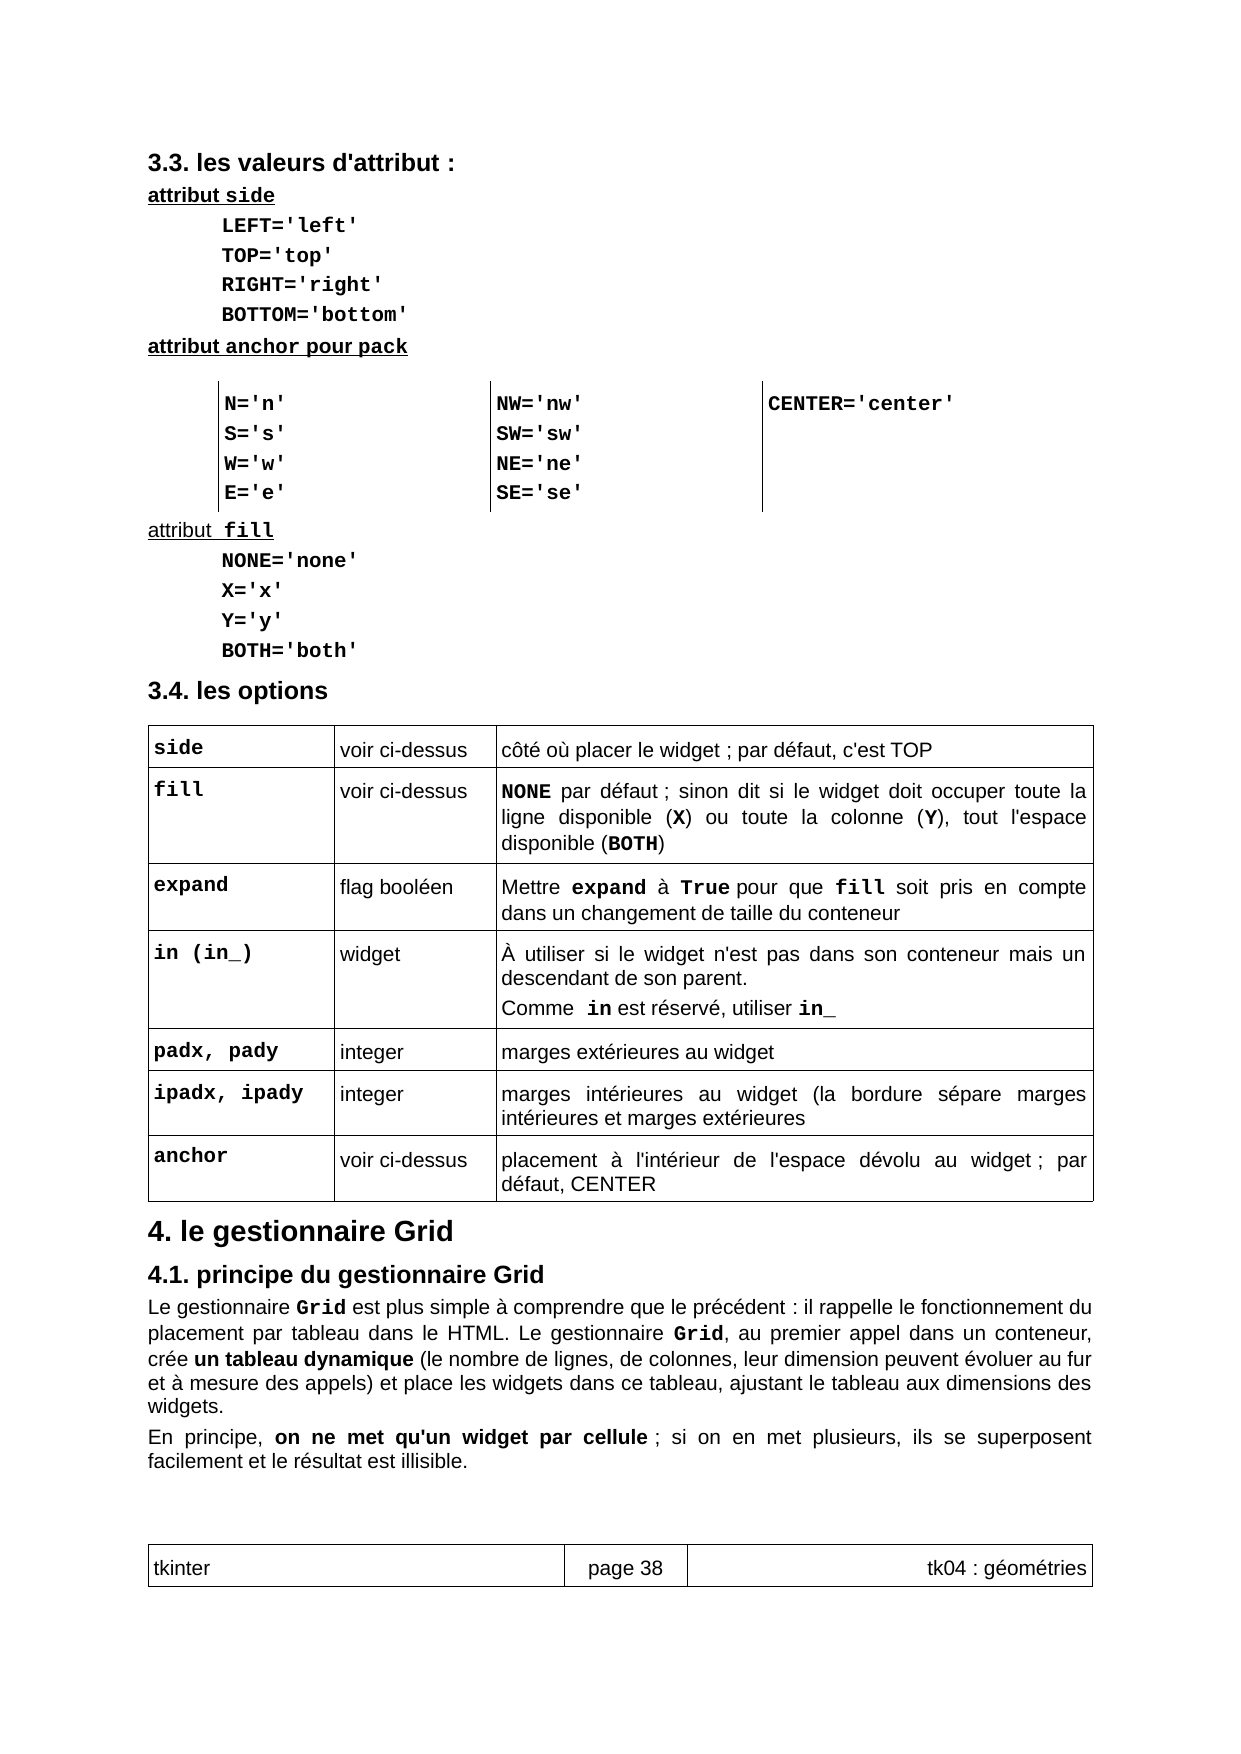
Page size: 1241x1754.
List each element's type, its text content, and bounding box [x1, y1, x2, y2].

text TOP='top' [221, 244, 1093, 268]
text Y='y' [221, 610, 1093, 633]
table_cell voir ci-dessus [335, 768, 496, 862]
text BOTTOM='bottom' [221, 304, 1093, 328]
text NONE='none' [221, 550, 1093, 574]
text attribut side [148, 183, 1093, 208]
table_cell widget [335, 931, 496, 1028]
table_header voir ci-dessus [335, 726, 496, 767]
table_cell Mettre expand à True pour que fill soit pris en compte dans un changement de taille du conteneur [497, 864, 1093, 930]
table_cell fill [149, 768, 334, 862]
table_header side [149, 726, 334, 767]
table_cell integer [335, 1071, 496, 1135]
subtitle 3.4. les options [148, 676, 1093, 705]
table_cell ipadx, ipady [149, 1071, 334, 1135]
text attribut fill [148, 518, 1093, 544]
text En principe, on ne met qu'un widget par cellule ; si on en met plusieurs, ils se superposent facilement et le résultat est illisible. [148, 1424, 1093, 1472]
table_cell integer [335, 1029, 496, 1069]
text Le gestionnaire Grid est plus simple à comprendre que le précédent : il rappelle le fonctionnement du placement par tableau dans le HTML. Le gestionnaire Grid, au premier appel dans un conteneur, crée un tableau dynamique (le nombre de lignes, de colonnes, leur dimension peuvent évoluer au fur et à mesure des appels) et place les widgets dans ce tableau, ajustant le tableau aux dimensions des widgets. [148, 1295, 1093, 1418]
table_cell NONE par défaut ; sinon dit si le widget doit occuper toute la ligne disponible (X) ou toute la colonne (Y), tout l'espace disponible (BOTH) [497, 768, 1093, 862]
table_cell padx, pady [149, 1029, 334, 1069]
table_cell marges extérieures au widget [497, 1029, 1093, 1069]
table_header CENTER='center' [763, 381, 1034, 512]
text BOTH='both' [221, 640, 1093, 663]
table_header NW='nw' SW='sw' NE='ne' SE='se' [491, 381, 762, 512]
text LEFT='left' [221, 215, 1093, 238]
table_cell placement à l'intérieur de l'espace dévolu au widget ; par défaut, CENTER [497, 1136, 1093, 1201]
subtitle 4.1. principe du gestionnaire Grid [148, 1260, 1093, 1288]
table_cell in (in_) [149, 931, 334, 1028]
table_cell voir ci-dessus [335, 1136, 496, 1201]
subtitle 3.3. les valeurs d'attribut : [148, 148, 1093, 176]
table_header côté où placer le widget ; par défaut, c'est TOP [497, 726, 1093, 767]
table_cell expand [149, 864, 334, 930]
table_header N='n' S='s' W='w' E='e' [219, 381, 490, 512]
table_cell flag booléen [335, 864, 496, 930]
table_cell marges intérieures au widget (la bordure sépare marges intérieures et marges extérieures [497, 1071, 1093, 1135]
table_cell À utiliser si le widget n'est pas dans son conteneur mais un descendant de son parent. Comme in est réservé, utiliser in_ [497, 931, 1093, 1028]
table_cell anchor [149, 1136, 334, 1201]
text X='x' [221, 580, 1093, 604]
subtitle 4. le gestionnaire Grid [148, 1214, 1093, 1247]
text RIGHT='right' [221, 274, 1093, 298]
text attribut anchor pour pack [148, 334, 1093, 360]
